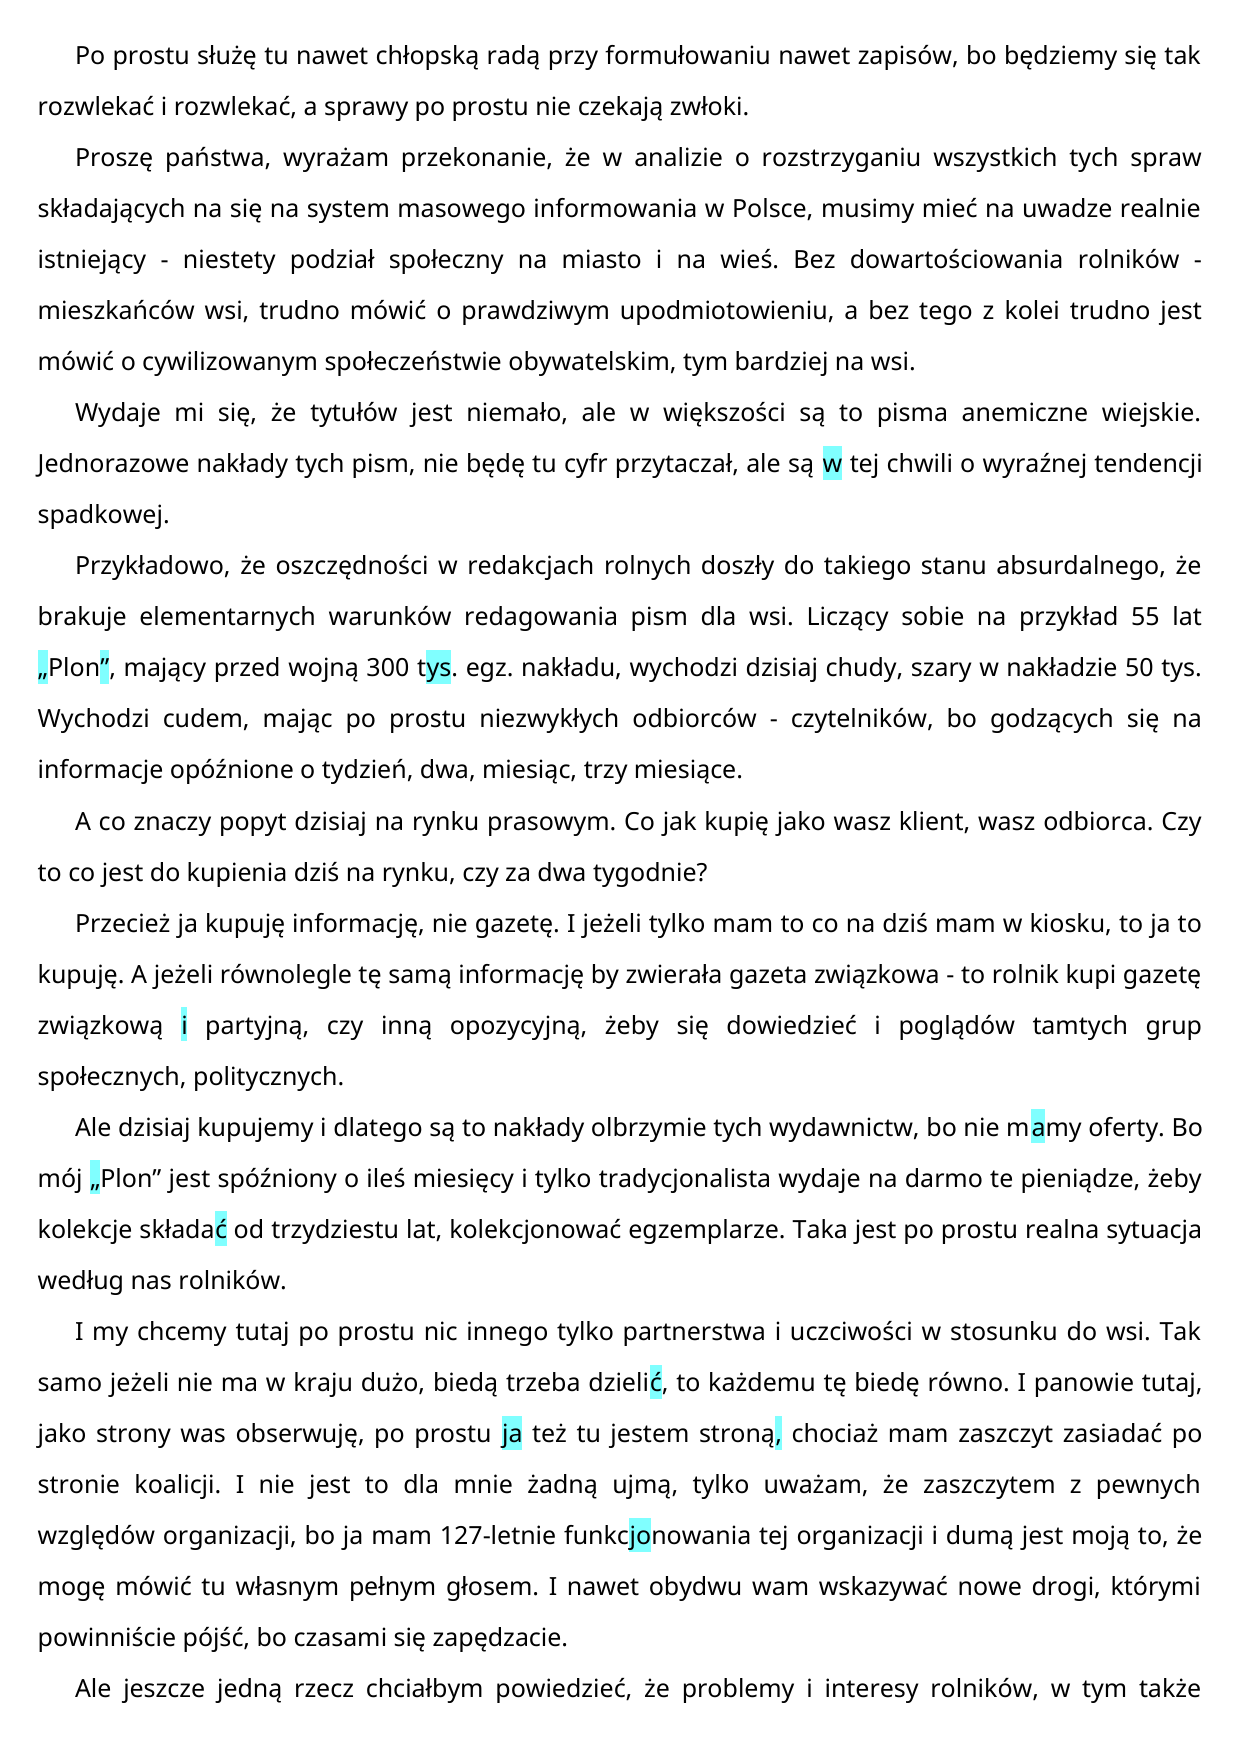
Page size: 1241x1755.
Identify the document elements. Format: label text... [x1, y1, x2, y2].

text Ale dzisiaj kupujemy i dlatego są to nakłady olbrzymie tych wydawnictw, bo nie mamy oferty. Bo mój „Plon” jest spóźniony o ileś miesięcy i tylko tradycjonalista wydaje na darmo te pieniądze, żeby kolekcje składać od trzydziestu lat, kolekcjonować egzemplarze. Taka jest po prostu realna sytuacja według nas rolników. [37, 1109, 1203, 1297]
text Ale jeszcze jedną rzecz chciałbym powiedzieć, że problemy i interesy rolników, w tym także [37, 1671, 1203, 1705]
text Przykładowo, że oszczędności w redakcjach rolnych doszły do takiego stanu absurdalnego, że brakuje elementarnych warunków redagowania pism dla wsi. Liczący sobie na przykład 55 lat „Plon”, mający przed wojną 300 tys. egz. nakładu, wychodzi dzisiaj chudy, szary w nakładzie 50 tys. Wychodzi cudem, mając po prostu niezwykłych odbiorców - czytelników, bo godzących się na informacje opóźnione o tydzień, dwa, miesiąc, trzy miesiące. [37, 548, 1203, 786]
text I my chcemy tutaj po prostu nic innego tylko partnerstwa i uczciwości w stosunku do wsi. Tak samo jeżeli nie ma w kraju dużo, biedą trzeba dzielić, to każdemu tę biedę równo. I panowie tutaj, jako strony was obserwuję, po prostu ja też tu jestem stroną, chociaż mam zaszczyt zasiadać po stronie koalicji. I nie jest to dla mnie żadną ujmą, tylko uważam, że zaszczytem z pewnych względów organizacji, bo ja mam 127-letnie funkcjonowania tej organizacji i dumą jest moją to, że mogę mówić tu własnym pełnym głosem. I nawet obydwu wam wskazywać nowe drogi, którymi powinniście pójść, bo czasami się zapędzacie. [37, 1313, 1203, 1654]
text Przecież ja kupuję informację, nie gazetę. I jeżeli tylko mam to co na dziś mam w kiosku, to ja to kupuję. A jeżeli równolegle tę samą informację by zwierała gazeta związkowa - to rolnik kupi gazetę związkową i partyjną, czy inną opozycyjną, żeby się dowiedzieć i poglądów tamtych grup społecznych, politycznych. [37, 905, 1203, 1092]
text A co znaczy popyt dzisiaj na rynku prasowym. Co jak kupię jako wasz klient, wasz odbiorca. Czy to co jest do kupienia dziś na rynku, czy za dwa tygodnie? [37, 803, 1203, 888]
text Po prostu służę tu nawet chłopską radą przy formułowaniu nawet zapisów, bo będziemy się tak rozwlekać i rozwlekać, a sprawy po prostu nie czekają zwłoki. [37, 37, 1203, 123]
text Wydaje mi się, że tytułów jest niemało, ale w większości są to pisma anemiczne wiejskie. Jednorazowe nakłady tych pism, nie będę tu cyfr przytaczał, ale są w tej chwili o wyraźnej tendencji spadkowej. [37, 395, 1203, 531]
text Proszę państwa, wyrażam przekonanie, że w analizie o rozstrzyganiu wszystkich tych spraw składających na się na system masowego informowania w Polsce, musimy mieć na uwadze realnie istniejący - niestety podział społeczny na miasto i na wieś. Bez dowartościowania rolników - mieszkańców wsi, trudno mówić o prawdziwym upodmiotowieniu, a bez tego z kolei trudno jest mówić o cywilizowanym społeczeństwie obywatelskim, tym bardziej na wsi. [37, 139, 1203, 378]
